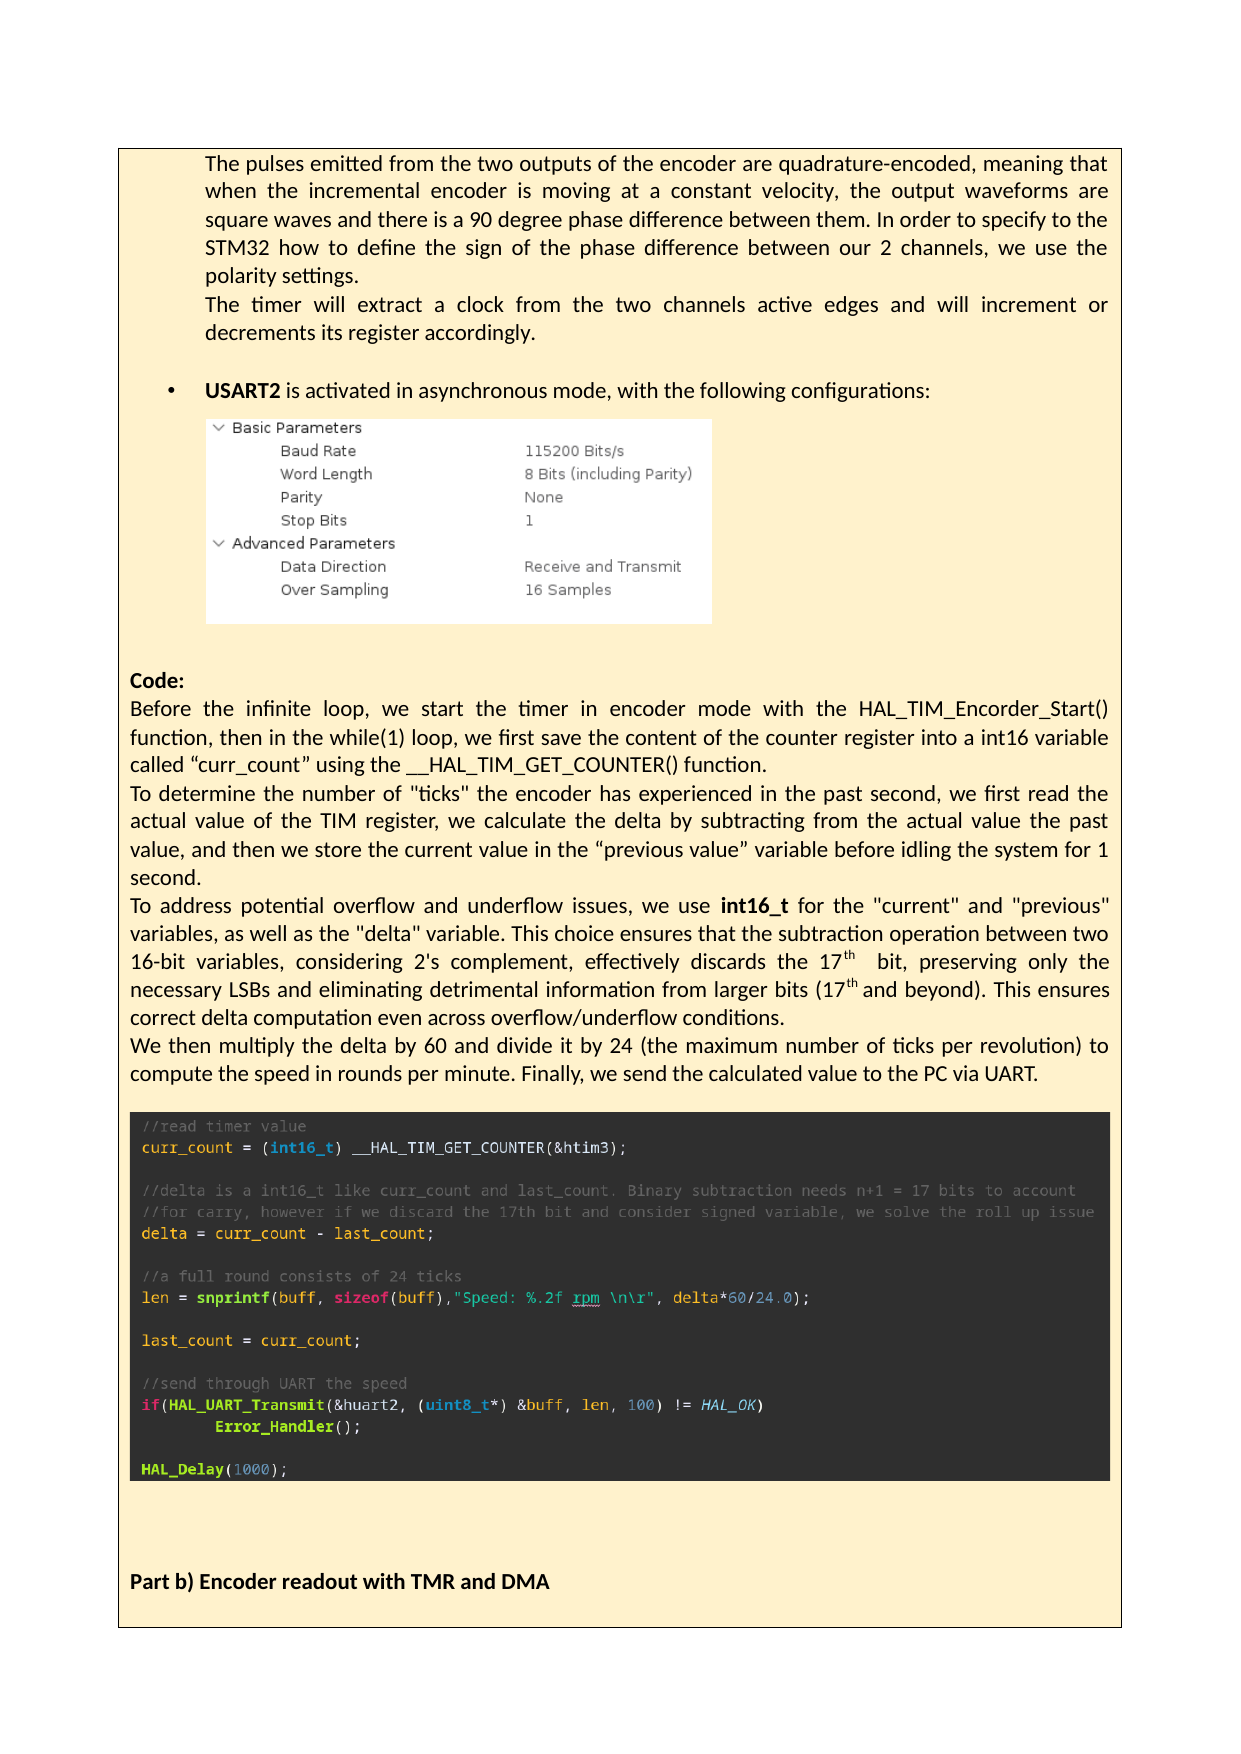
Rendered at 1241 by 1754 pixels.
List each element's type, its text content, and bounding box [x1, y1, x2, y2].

picture [129, 1112, 1111, 1481]
table_header The pulses emitted from the two outputs of the encoder are quadrature-encoded, meaning that when the incremental encoder is moving at a constant velocity, the output waveforms are square waves and there is a 90 degree phase difference between them. In order to specify to the STM32 how to define the sign of the phase difference between our 2 channels, we use the polarity settings. The timer will extract a clock from the two channels active edges and will increment or decrements its register accordingly. USART2 is activated in asynchronous mode, with the following configurations: Code: Before the infinite loop, we start the timer in encoder mode with the HAL_TIM_Encorder_Start() function, then in the while(1) loop, we first save the content of the counter register into a int16 variable called “curr_count” using the __HAL_TIM_GET_COUNTER() function. To determine the number of "ticks" the encoder has experienced in the past second, we first read the actual value of the TIM register, we calculate the delta by subtracting from the actual value the past value, and then we store the current value in the “previous value” variable before idling the system for 1 second. To address potential overflow and underflow issues, we use int16_t for the "current" and "previous" variables, as well as the "delta" variable. This choice ensures that the subtraction operation between two 16-bit variables, considering 2's complement, effectively discards the 17th bit, preserving only the necessary LSBs and eliminating detrimental information from larger bits (17th and beyond). This ensures correct delta computation even across overflow/underflow conditions. We then multiply the delta by 60 and divide it by 24 (the maximum number of ticks per revolution) to compute the speed in rounds per minute. Finally, we send the calculated value to the PC via UART. Part b) Encoder readout with TMR and DMA [119, 149, 1121, 1627]
picture [206, 419, 712, 624]
